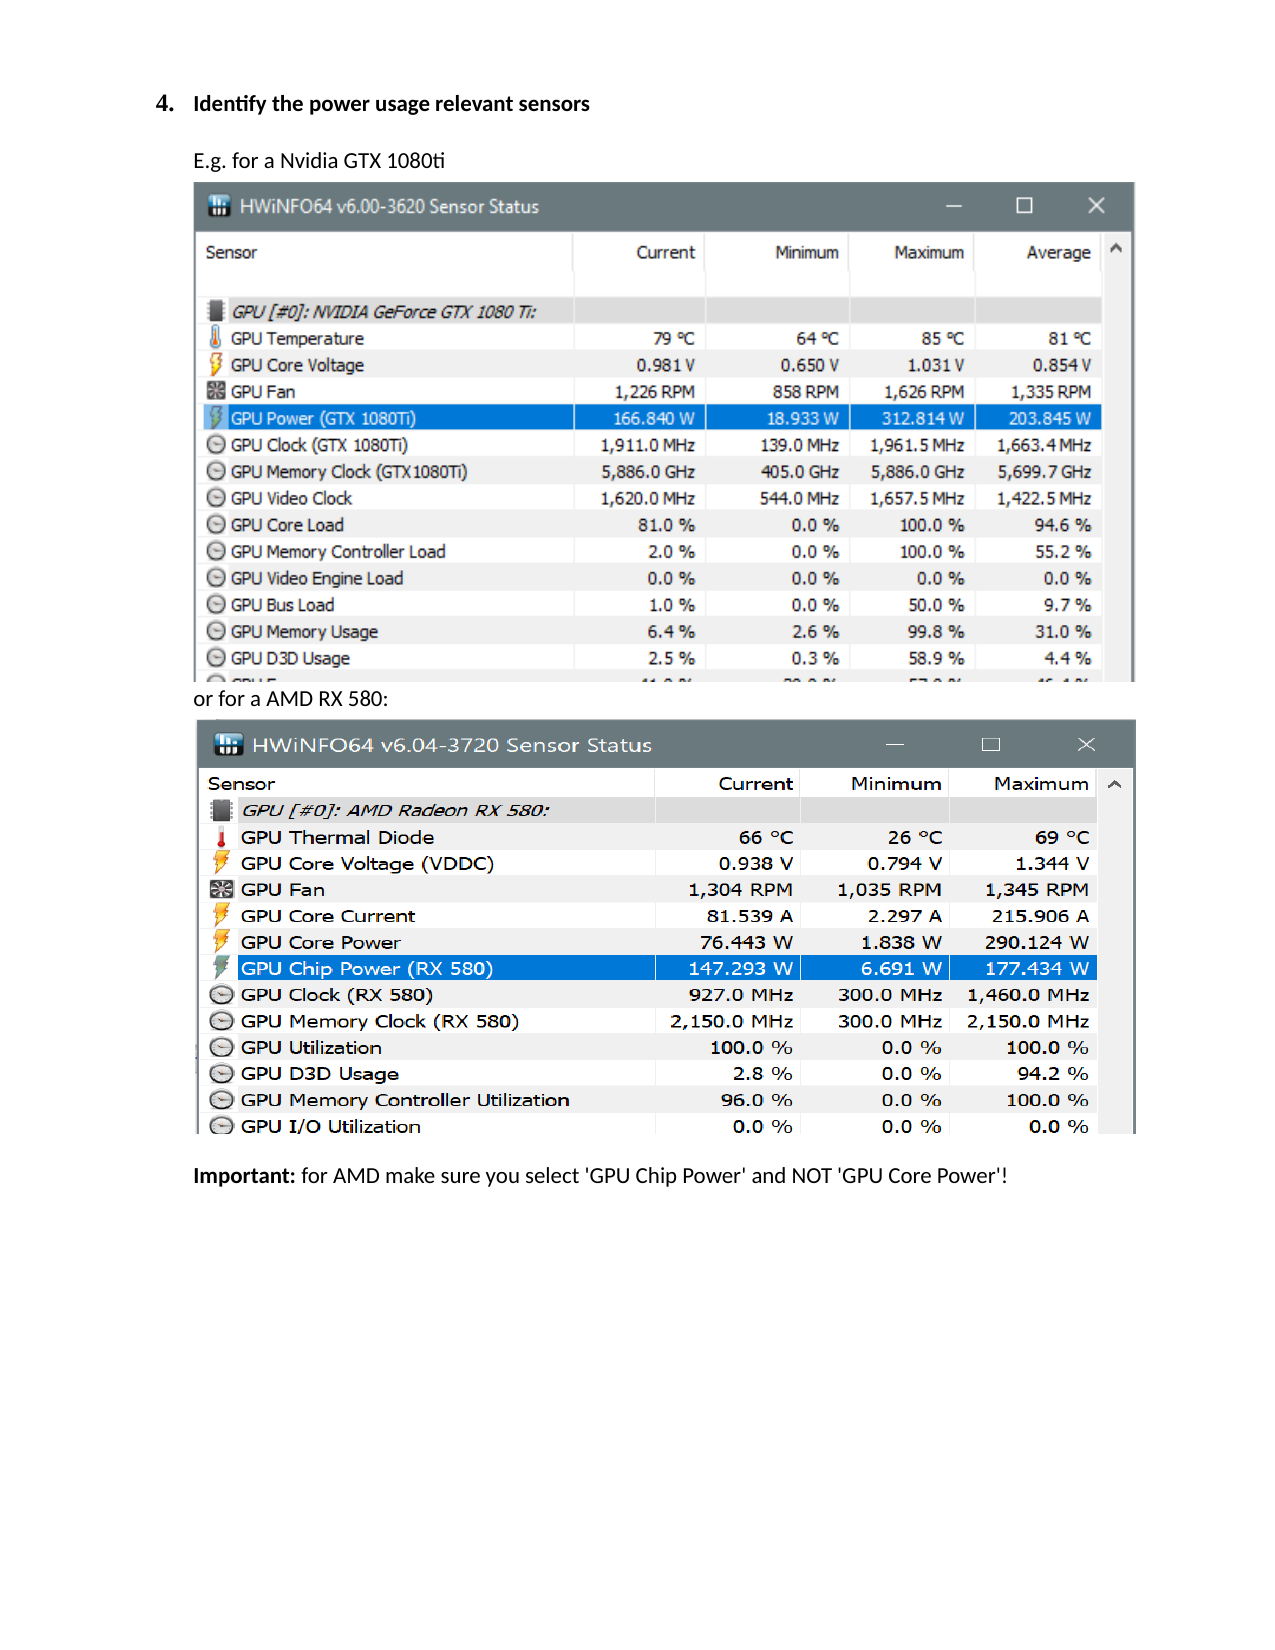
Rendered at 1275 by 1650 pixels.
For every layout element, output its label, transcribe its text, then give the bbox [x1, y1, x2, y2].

text Important: for AMD make sure you select 'GPU Chip Power' and NOT 'GPU Core Power'! [118, 1161, 1157, 1246]
picture [195, 719, 1136, 1134]
text or for a AMD RX 580: [156, 684, 1157, 798]
text 4. Identify the power usage relevant sensors E.g. for a Nvidia GTX 1080ti [156, 88, 1157, 174]
picture [193, 182, 1136, 682]
